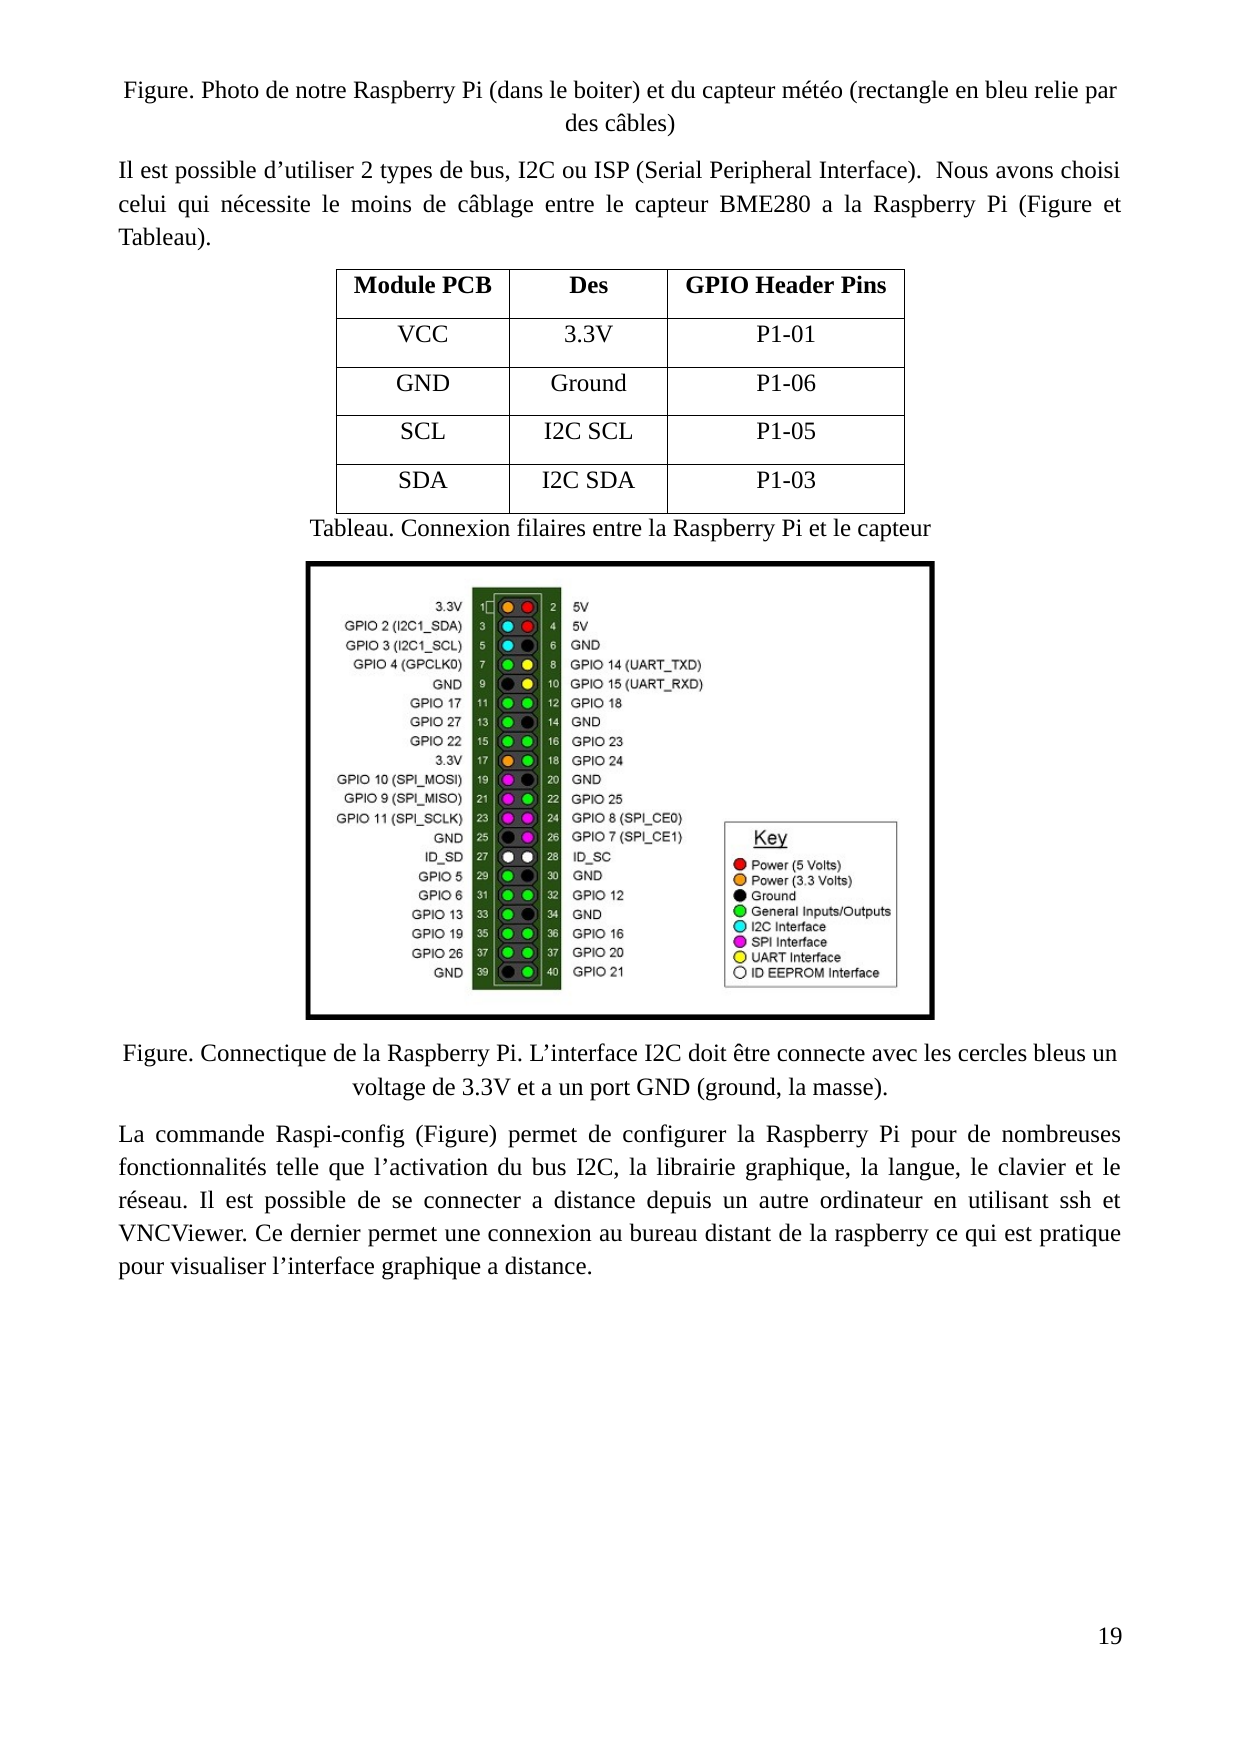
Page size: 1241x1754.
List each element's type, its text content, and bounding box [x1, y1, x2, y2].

table_cell SCL [337, 416, 509, 464]
table_cell I2C SCL [510, 416, 667, 464]
table_header Des [510, 270, 667, 318]
text Il est possible d’utiliser 2 types de bus, I2C ou ISP (Serial Peripheral Interface). Nous avons choisi celui qui nécessite le moins de câblage entre le capteur BME280 a la Raspberry Pi (Figure et Tableau). [118, 156, 1122, 250]
text Figure. Photo de notre Raspberry Pi (dans le boiter) et du capteur météo (rectangle en bleu relie par des câbles) [118, 75, 1122, 137]
text Tableau. Connexion filaires entre la Raspberry Pi et le capteur [118, 513, 1122, 542]
table_cell I2C SDA [510, 465, 667, 512]
table_cell P1-06 [668, 368, 904, 415]
table_cell GND [337, 368, 509, 415]
text La commande Raspi-config (Figure) permet de configurer la Raspberry Pi pour de nombreuses fonctionnalités telle que l’activation du bus I2C, la librairie graphique, la langue, le clavier et le réseau. Il est possible de se connecter a distance depuis un autre ordinateur en utilisant ssh et VNCViewer. Ce dernier permet une connexion au bureau distant de la raspberry ce qui est pratique pour visualiser l’interface graphique a distance. [118, 1119, 1122, 1280]
table_cell P1-01 [668, 319, 904, 367]
table_header GPIO Header Pins [668, 270, 904, 318]
table_cell VCC [337, 319, 509, 367]
table_cell 3.3V [510, 319, 667, 367]
table_cell SDA [337, 465, 509, 512]
table_cell P1-03 [668, 465, 904, 512]
text Figure. Connectique de la Raspberry Pi. L’interface I2C doit être connecte avec les cercles bleus un voltage de 3.3V et a un port GND (ground, la masse). [118, 1038, 1122, 1100]
table_cell Ground [510, 368, 667, 415]
table_cell P1-05 [668, 416, 904, 464]
table_header Module PCB [337, 270, 509, 318]
